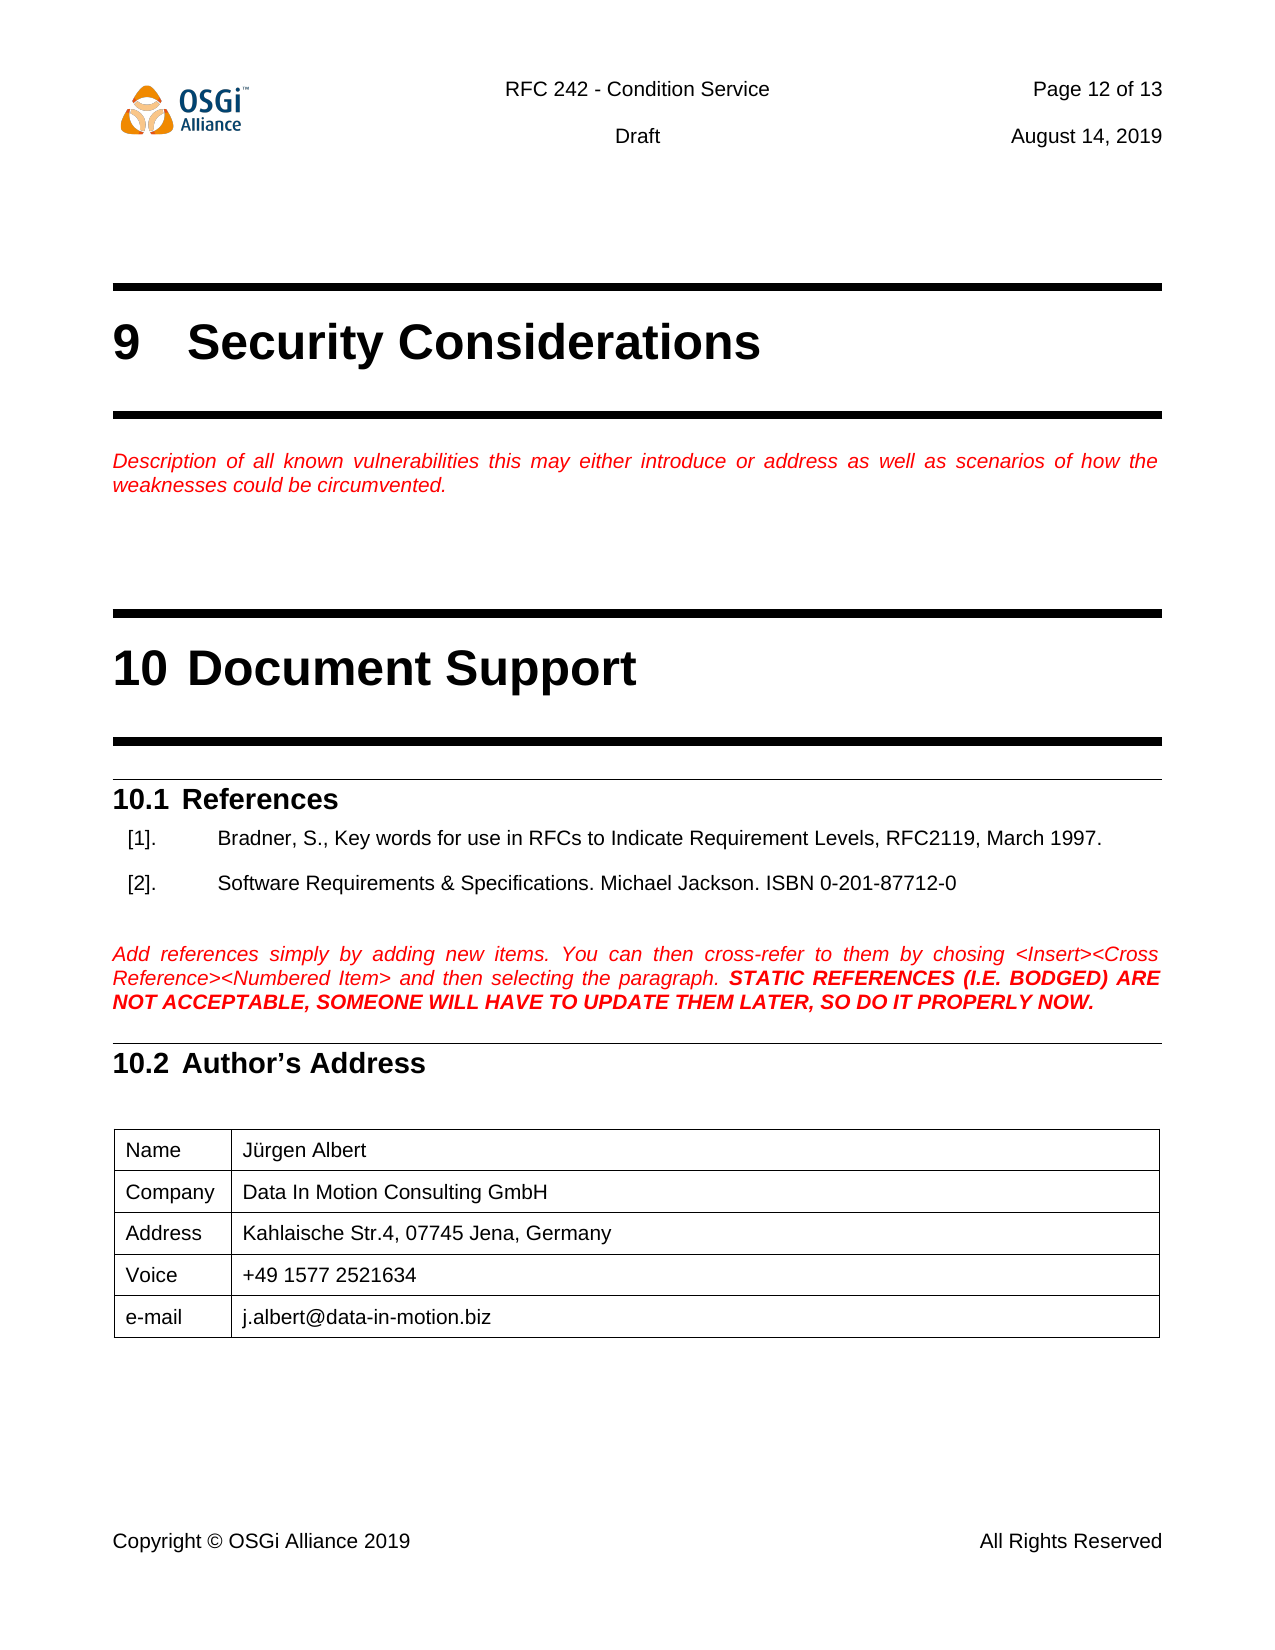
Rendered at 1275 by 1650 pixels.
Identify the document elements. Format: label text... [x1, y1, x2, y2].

list Bradner, S., Key words for use in RFCs to Indicate Requirement Levels, RFC2119, March 1997. [127, 826, 1162, 850]
table_cell Kahlaische Str.4, 07745 Jena, Germany [232, 1213, 1159, 1253]
subtitle Author’s Address [112, 1044, 1162, 1079]
subtitle References [112, 780, 1162, 816]
list Software Requirements & Specifications. Michael Jackson. ISBN 0-201-87712-0 [127, 871, 1162, 895]
table_cell Address [115, 1213, 231, 1253]
table_cell Company [115, 1171, 231, 1212]
table_cell e-mail [115, 1296, 231, 1337]
text Description of all known vulnerabilities this may either introduce or address as well as scenarios of how the weaknesses could be circumvented. [112, 449, 1162, 497]
table_cell +49 1577 2521634 [232, 1255, 1159, 1295]
picture [113, 78, 257, 142]
table_header Jürgen Albert [232, 1130, 1159, 1170]
table_header Name [115, 1130, 231, 1170]
table_cell Voice [115, 1255, 231, 1295]
text Add references simply by adding new items. You can then cross-refer to them by chosing <Insert><Cross Reference><Numbered Item> and then selecting the paragraph. STATIC REFERENCES (I.E. BODGED) ARE NOT ACCEPTABLE, SOMEONE WILL HAVE TO UPDATE THEM LATER, SO DO IT PROPERLY NOW. [112, 942, 1162, 1014]
subtitle Security Considerations [112, 284, 1162, 419]
table_cell j.albert@data-in-motion.biz [232, 1296, 1159, 1337]
table_cell Data In Motion Consulting GmbH [232, 1171, 1159, 1212]
subtitle Document Support [112, 610, 1162, 746]
